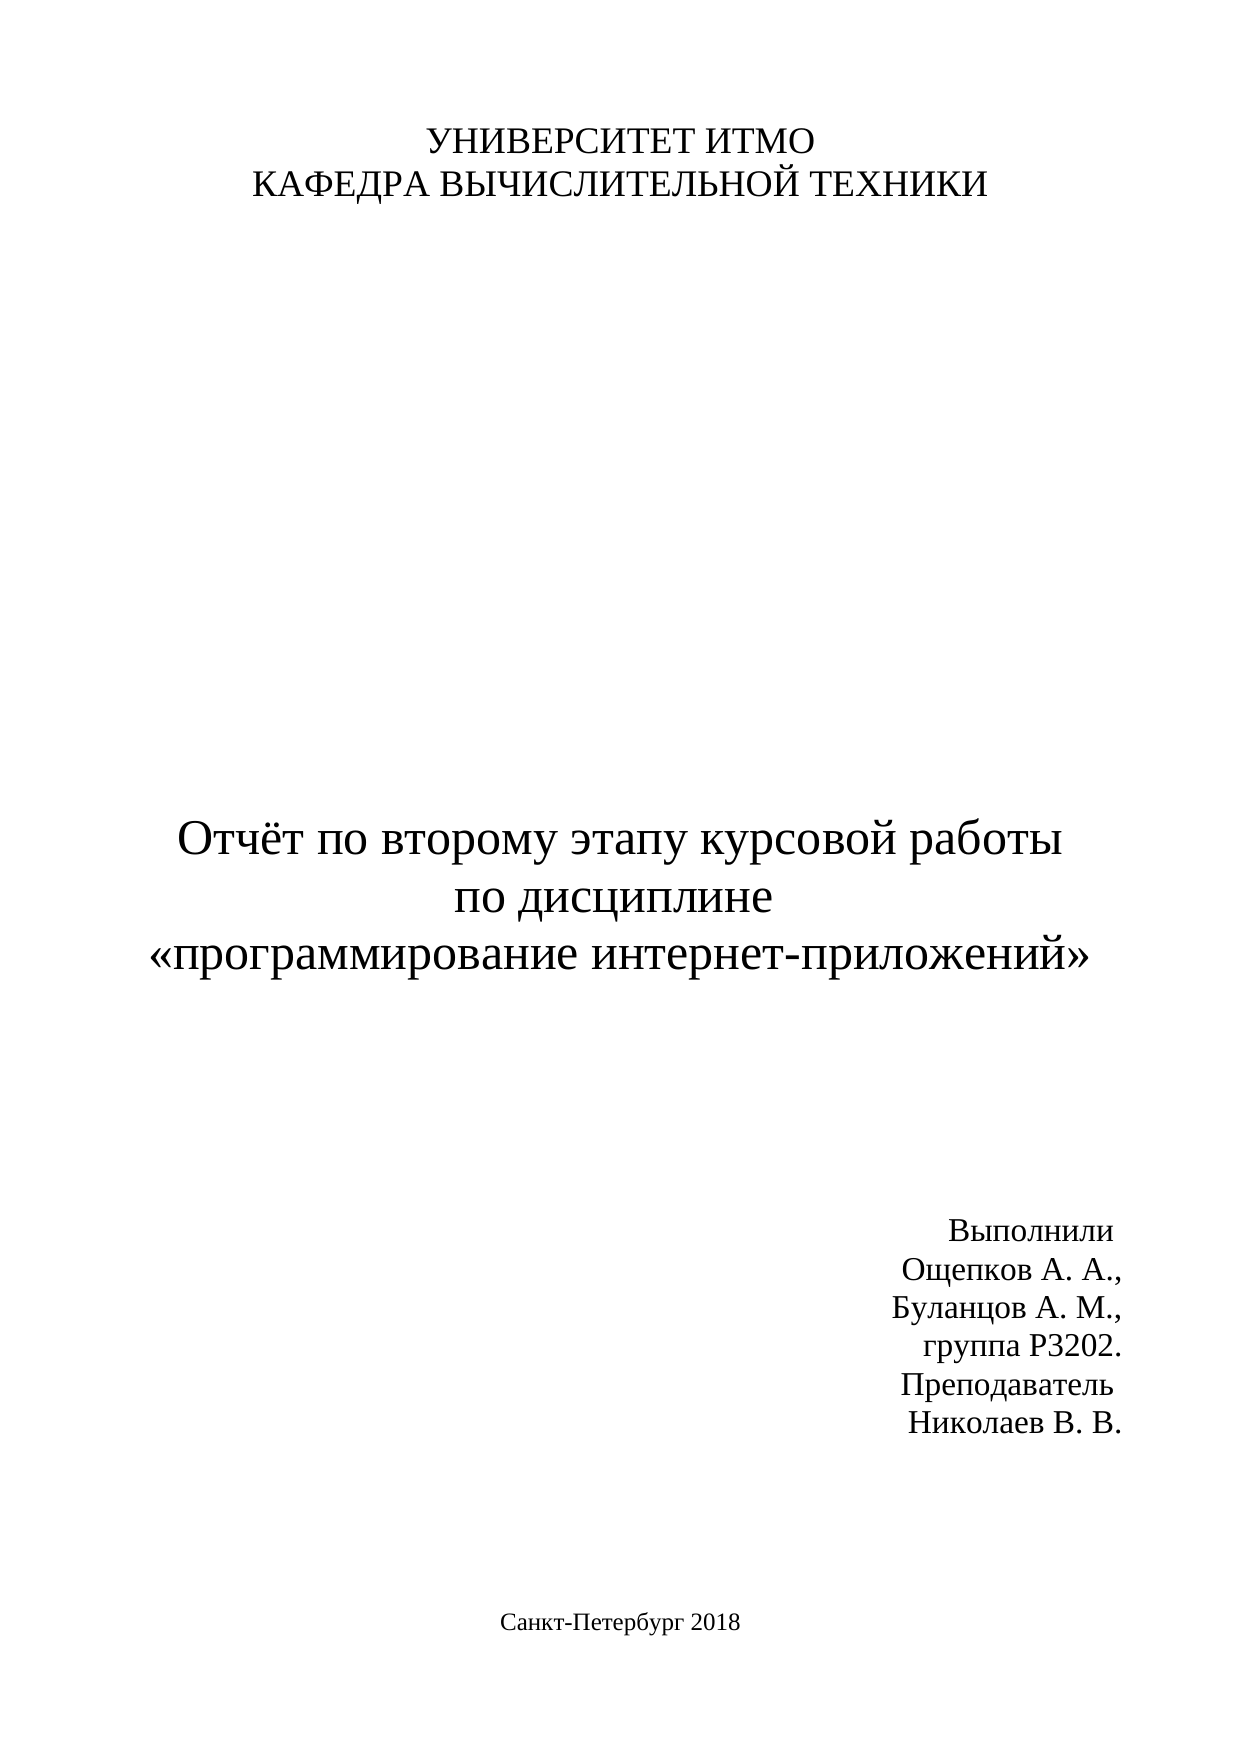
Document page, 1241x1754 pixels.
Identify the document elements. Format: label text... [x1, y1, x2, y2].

text Выполнили [118, 1211, 1122, 1249]
text по дисциплине [118, 866, 1122, 923]
text Отчёт по второму этапу курсовой работы [118, 808, 1122, 866]
text Преподаватель [118, 1364, 1122, 1402]
text КАФЕДРА ВЫЧИСЛИТЕЛЬНОЙ ТЕХНИКИ [118, 161, 1122, 204]
text Николаев В. В. [118, 1402, 1122, 1441]
text УНИВЕРСИТЕТ ИТМО [118, 118, 1122, 161]
text «программирование интернет-приложений» [118, 923, 1122, 981]
text группа P3202. [118, 1326, 1122, 1364]
text Ощепков А. А., [118, 1249, 1122, 1287]
text Буланцов А. М., [118, 1287, 1122, 1326]
